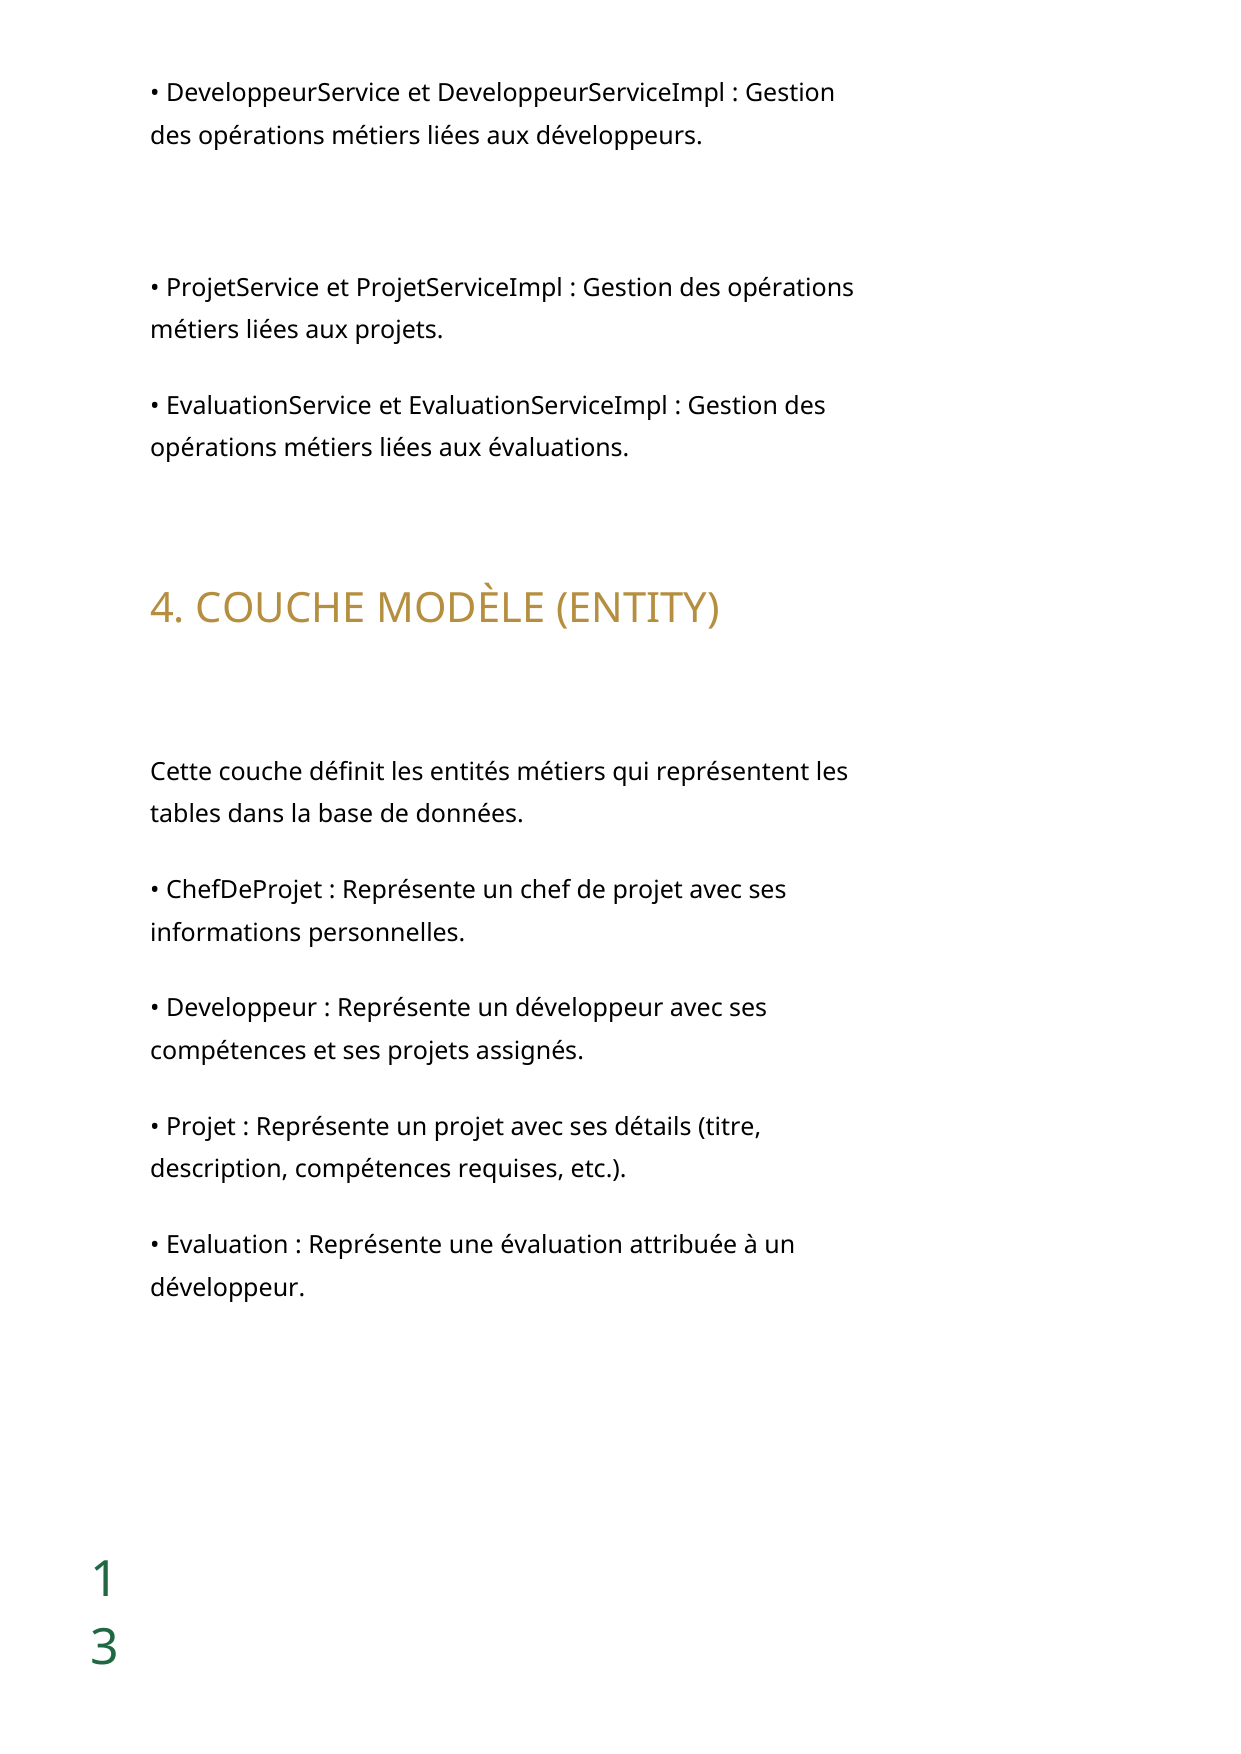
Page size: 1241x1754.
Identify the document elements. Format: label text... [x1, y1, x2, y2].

subtitle 4. Couche Modèle (Entity) [150, 577, 865, 634]
text • DeveloppeurService et DeveloppeurServiceImpl : Gestion des opérations métiers liées aux développeurs. [150, 75, 865, 152]
text • Evaluation : Représente une évaluation attribuée à un développeur. [150, 1227, 865, 1303]
text Cette couche définit les entités métiers qui représentent les tables dans la base de données. [150, 753, 865, 830]
text • EvaluationService et EvaluationServiceImpl : Gestion des opérations métiers liées aux évaluations. [150, 387, 865, 464]
text • Developpeur : Représente un développeur avec ses compétences et ses projets assignés. [150, 990, 865, 1067]
text • Projet : Représente un projet avec ses détails (titre, description, compétences requises, etc.). [150, 1108, 865, 1185]
text • ProjetService et ProjetServiceImpl : Gestion des opérations métiers liées aux projets. [150, 269, 865, 346]
text • ChefDeProjet : Représente un chef de projet avec ses informations personnelles. [150, 872, 865, 948]
